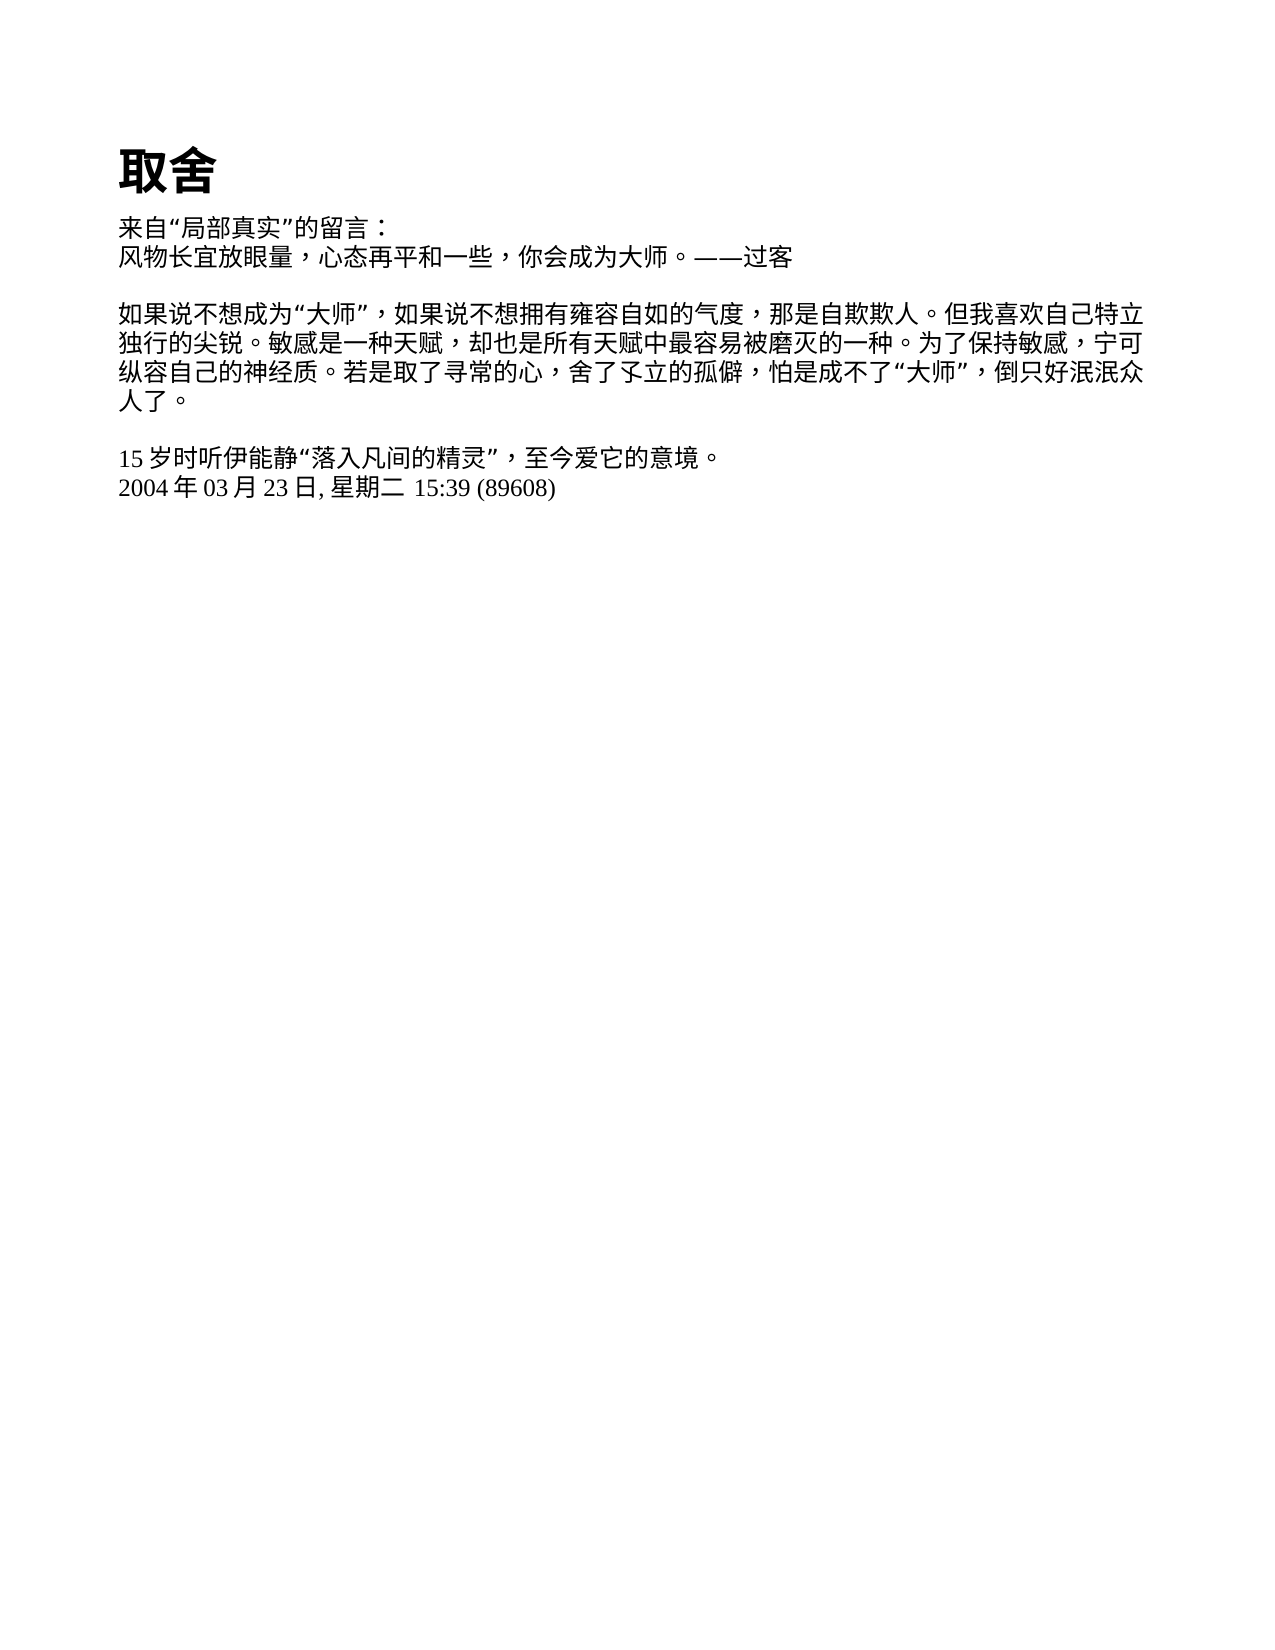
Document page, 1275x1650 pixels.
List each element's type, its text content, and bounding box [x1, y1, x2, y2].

text 15岁时听伊能静“落入凡间的精灵”，至今爱它的意境。 [118, 444, 1157, 473]
text 风物长宜放眼量，心态再平和一些，你会成为大师。——过客 [118, 243, 1157, 272]
text 来自“局部真实”的留言： [118, 214, 1157, 243]
subtitle 取舍 [118, 143, 1157, 201]
text 2004年03月23日, 星期二 15:39 (89608) [118, 473, 1157, 503]
text 如果说不想成为“大师”，如果说不想拥有雍容自如的气度，那是自欺欺人。但我喜欢自己特立独行的尖锐。敏感是一种天赋，却也是所有天赋中最容易被磨灭的一种。为了保持敏感，宁可纵容自己的神经质。若是取了寻常的心，舍了孓立的孤僻，怕是成不了“大师”，倒只好泯泯众人了。 [118, 300, 1157, 417]
